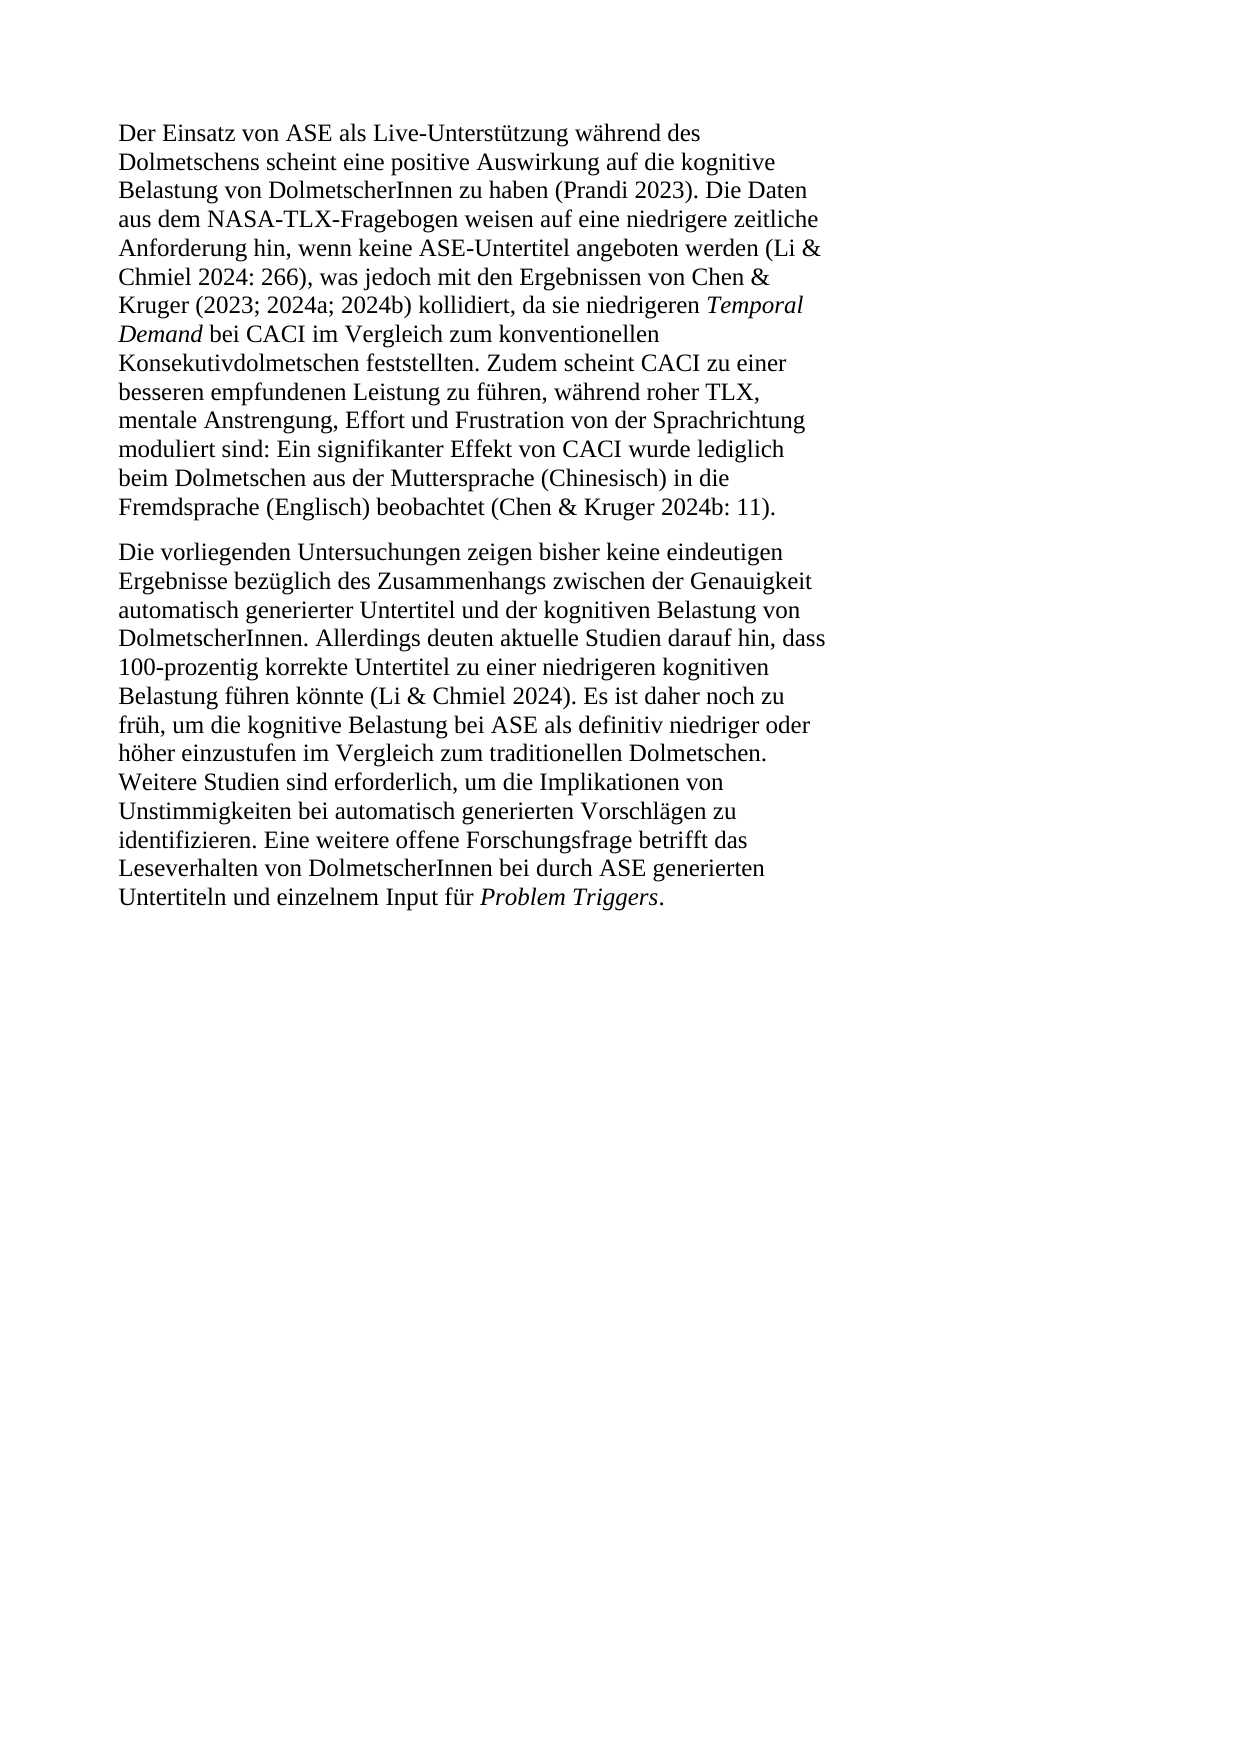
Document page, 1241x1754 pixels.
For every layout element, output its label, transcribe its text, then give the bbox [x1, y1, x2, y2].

text Der Einsatz von ASE als Live-Unterstützung während des Dolmetschens scheint eine positive Auswirkung auf die kognitive Belastung von DolmetscherInnen zu haben (Prandi 2023). Die Daten aus dem NASA-TLX-Fragebogen weisen auf eine niedrigere zeitliche Anforderung hin, wenn keine ASE-Untertitel angeboten werden (Li & Chmiel 2024: 266), was jedoch mit den Ergebnissen von Chen & Kruger (2023; 2024a; 2024b) kollidiert, da sie niedrigeren Temporal Demand bei CACI im Vergleich zum konventionellen Konsekutivdolmetschen feststellten. Zudem scheint CACI zu einer besseren empfundenen Leistung zu führen, während roher TLX, mentale Anstrengung, Effort und Frustration von der Sprachrichtung moduliert sind: Ein signifikanter Effekt von CACI wurde lediglich beim Dolmetschen aus der Muttersprache (Chinesisch) in die Fremdsprache (Englisch) beobachtet (Chen & Kruger 2024b: 11). [118, 118, 827, 521]
text Die vorliegenden Untersuchungen zeigen bisher keine eindeutigen Ergebnisse bezüglich des Zusammenhangs zwischen der Genauigkeit automatisch generierter Untertitel und der kognitiven Belastung von DolmetscherInnen. Allerdings deuten aktuelle Studien darauf hin, dass 100-prozentig korrekte Untertitel zu einer niedrigeren kognitiven Belastung führen könnte (Li & Chmiel 2024). Es ist daher noch zu früh, um die kognitive Belastung bei ASE als definitiv niedriger oder höher einzustufen im Vergleich zum traditionellen Dolmetschen. Weitere Studien sind erforderlich, um die Implikationen von Unstimmigkeiten bei automatisch generierten Vorschlägen zu identifizieren. Eine weitere offene Forschungsfrage betrifft das Leseverhalten von DolmetscherInnen bei durch ASE generierten Untertiteln und einzelnem Input für Problem Triggers. [118, 537, 827, 911]
